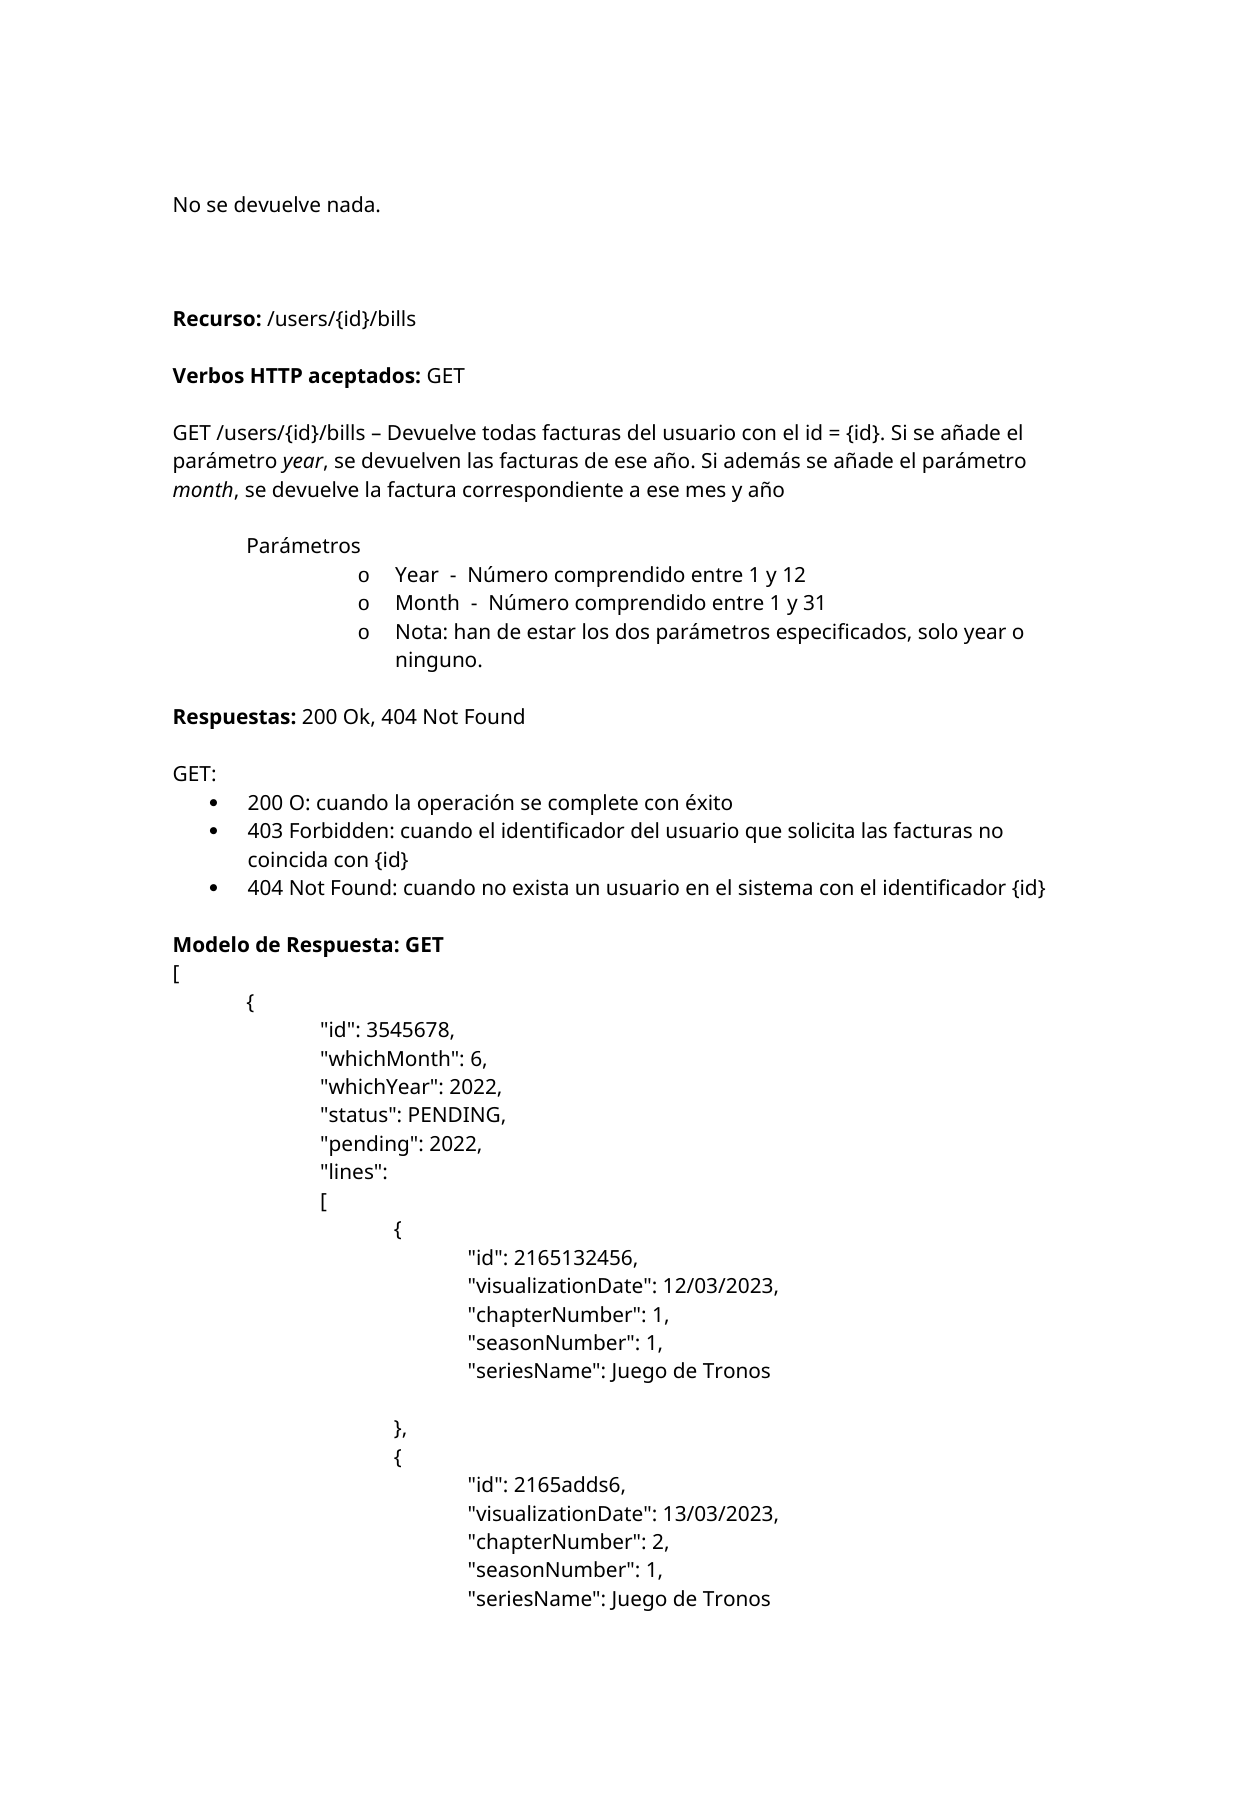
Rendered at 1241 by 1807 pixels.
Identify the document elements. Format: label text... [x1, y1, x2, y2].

text "seasonNumber": 1, [320, 1556, 1086, 1584]
text "id": 2165adds6, [394, 1470, 1086, 1499]
text [ [172, 958, 1086, 987]
text "status": PENDING, [320, 1101, 1086, 1129]
text "seriesName": Juego de Tronos [320, 1357, 1086, 1385]
text [ [320, 1186, 1086, 1214]
text Respuestas: 200 Ok, 404 Not Found [172, 702, 1086, 731]
text "id": 2165132456, [320, 1243, 1086, 1271]
text "lines": [320, 1157, 1086, 1186]
text "visualizationDate": 12/03/2023, [320, 1271, 1086, 1300]
text { [320, 1214, 1086, 1243]
text "chapterNumber": 2, [320, 1527, 1086, 1556]
list Month - Número comprendido entre 1 y 31 [357, 588, 1086, 617]
list 404 Not Found: cuando no exista un usuario en el sistema con el identificador {id} [210, 873, 1086, 902]
text { [246, 987, 1086, 1015]
text "seriesName": Juego de Tronos [320, 1584, 1086, 1612]
text Parámetros [172, 532, 1086, 560]
text "chapterNumber": 1, [320, 1300, 1086, 1328]
text GET /users/{id}/bills – Devuelve todas facturas del usuario con el id = {id}. Si se añade el parámetro year, se devuelven las facturas de ese año. Si además se añade el parámetro month, se devuelve la factura correspondiente a ese mes y año [172, 418, 1086, 503]
text Recurso: /users/{id}/bills [172, 304, 1086, 332]
text }, [320, 1413, 1086, 1442]
text GET: [172, 759, 1086, 788]
list 200 O: cuando la operación se complete con éxito [210, 788, 1086, 816]
text "whichMonth": 6, [320, 1044, 1086, 1072]
text Verbos HTTP aceptados: GET [172, 361, 1086, 389]
text "id": 3545678, [320, 1015, 1086, 1044]
text { [320, 1442, 1086, 1470]
list Nota: han de estar los dos parámetros especificados, solo year o ninguno. [357, 617, 1086, 674]
text "whichYear": 2022, [320, 1072, 1086, 1101]
text Modelo de Respuesta: GET [172, 930, 1086, 958]
list 403 Forbidden: cuando el identificador del usuario que solicita las facturas no coincida con {id} [210, 816, 1086, 873]
text "visualizationDate": 13/03/2023, [320, 1499, 1086, 1527]
text "seasonNumber": 1, [320, 1328, 1086, 1357]
text "pending": 2022, [320, 1129, 1086, 1157]
list Year - Número comprendido entre 1 y 12 [357, 560, 1086, 588]
text No se devuelve nada. [172, 190, 1086, 219]
